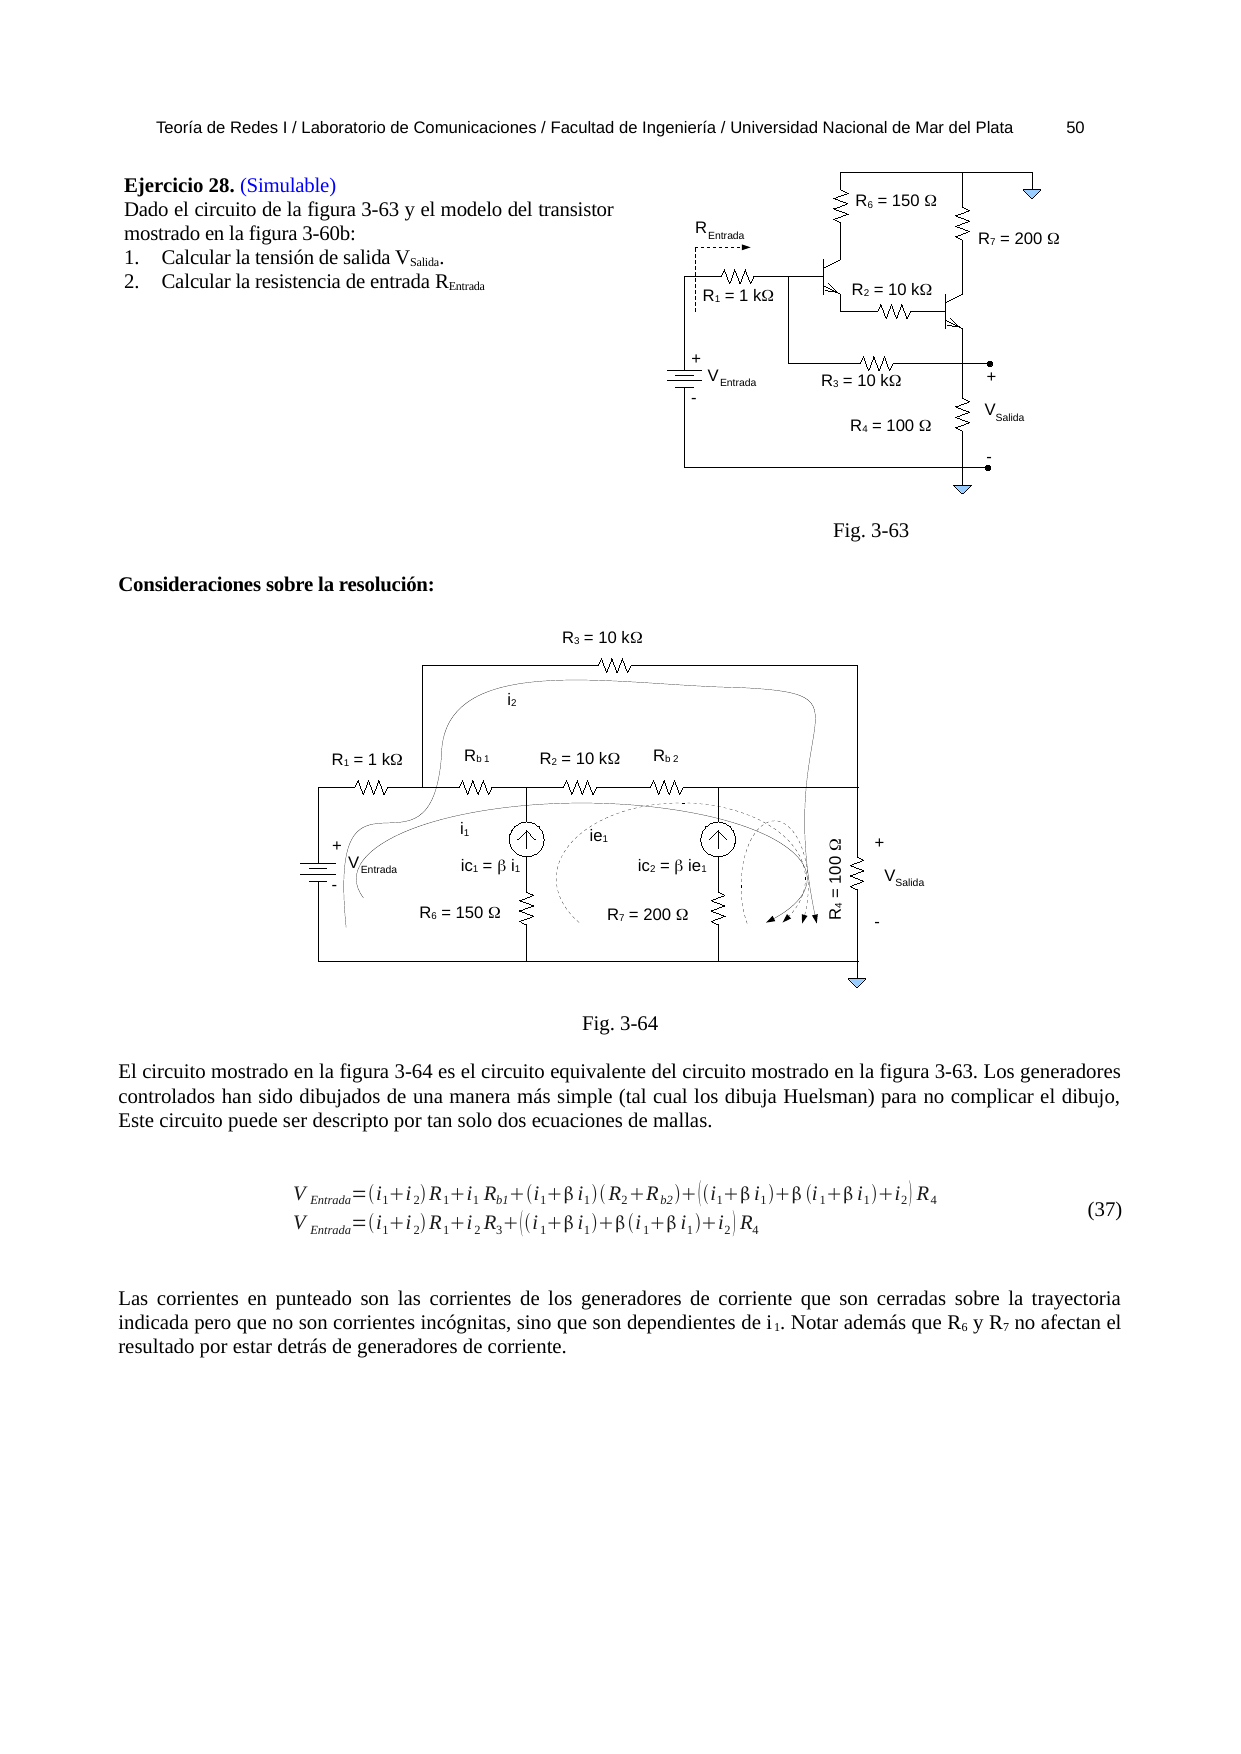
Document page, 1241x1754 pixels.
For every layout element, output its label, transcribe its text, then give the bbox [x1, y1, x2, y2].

text Las corrientes en punteado son las corrientes de los generadores de corriente que son cerradas sobre la trayectoria indicada pero que no son corrientes incógnitas, sino que son dependientes de i1. Notar además que R6 y R7 no afectan el resultado por estar detrás de generadores de corriente. [118, 1286, 1122, 1358]
text Consideraciones sobre la resolución: [118, 572, 1122, 596]
text El circuito mostrado en la figura 3-64 es el circuito equivalente del circuito mostrado en la figura 3-63. Los generadores controlados han sido dibujados de una manera más simple (tal cual los dibuja Huelsman) para no complicar el dibujo, Este circuito puede ser descripto por tan solo dos ecuaciones de mallas. [118, 1059, 1122, 1132]
text Fig. 3-64 [118, 1011, 1122, 1035]
table_header Fig. 3-63 [620, 167, 1122, 548]
table_header Ejercicio 28. (Simulable) Dado el circuito de la figura 3-63 y el modelo del transistor mostrado en la figura 3-60b: Calcular la tensión de salida VSalida. Calcular la resistencia de entrada REntrada [118, 167, 620, 548]
text (37) [118, 1180, 1122, 1238]
